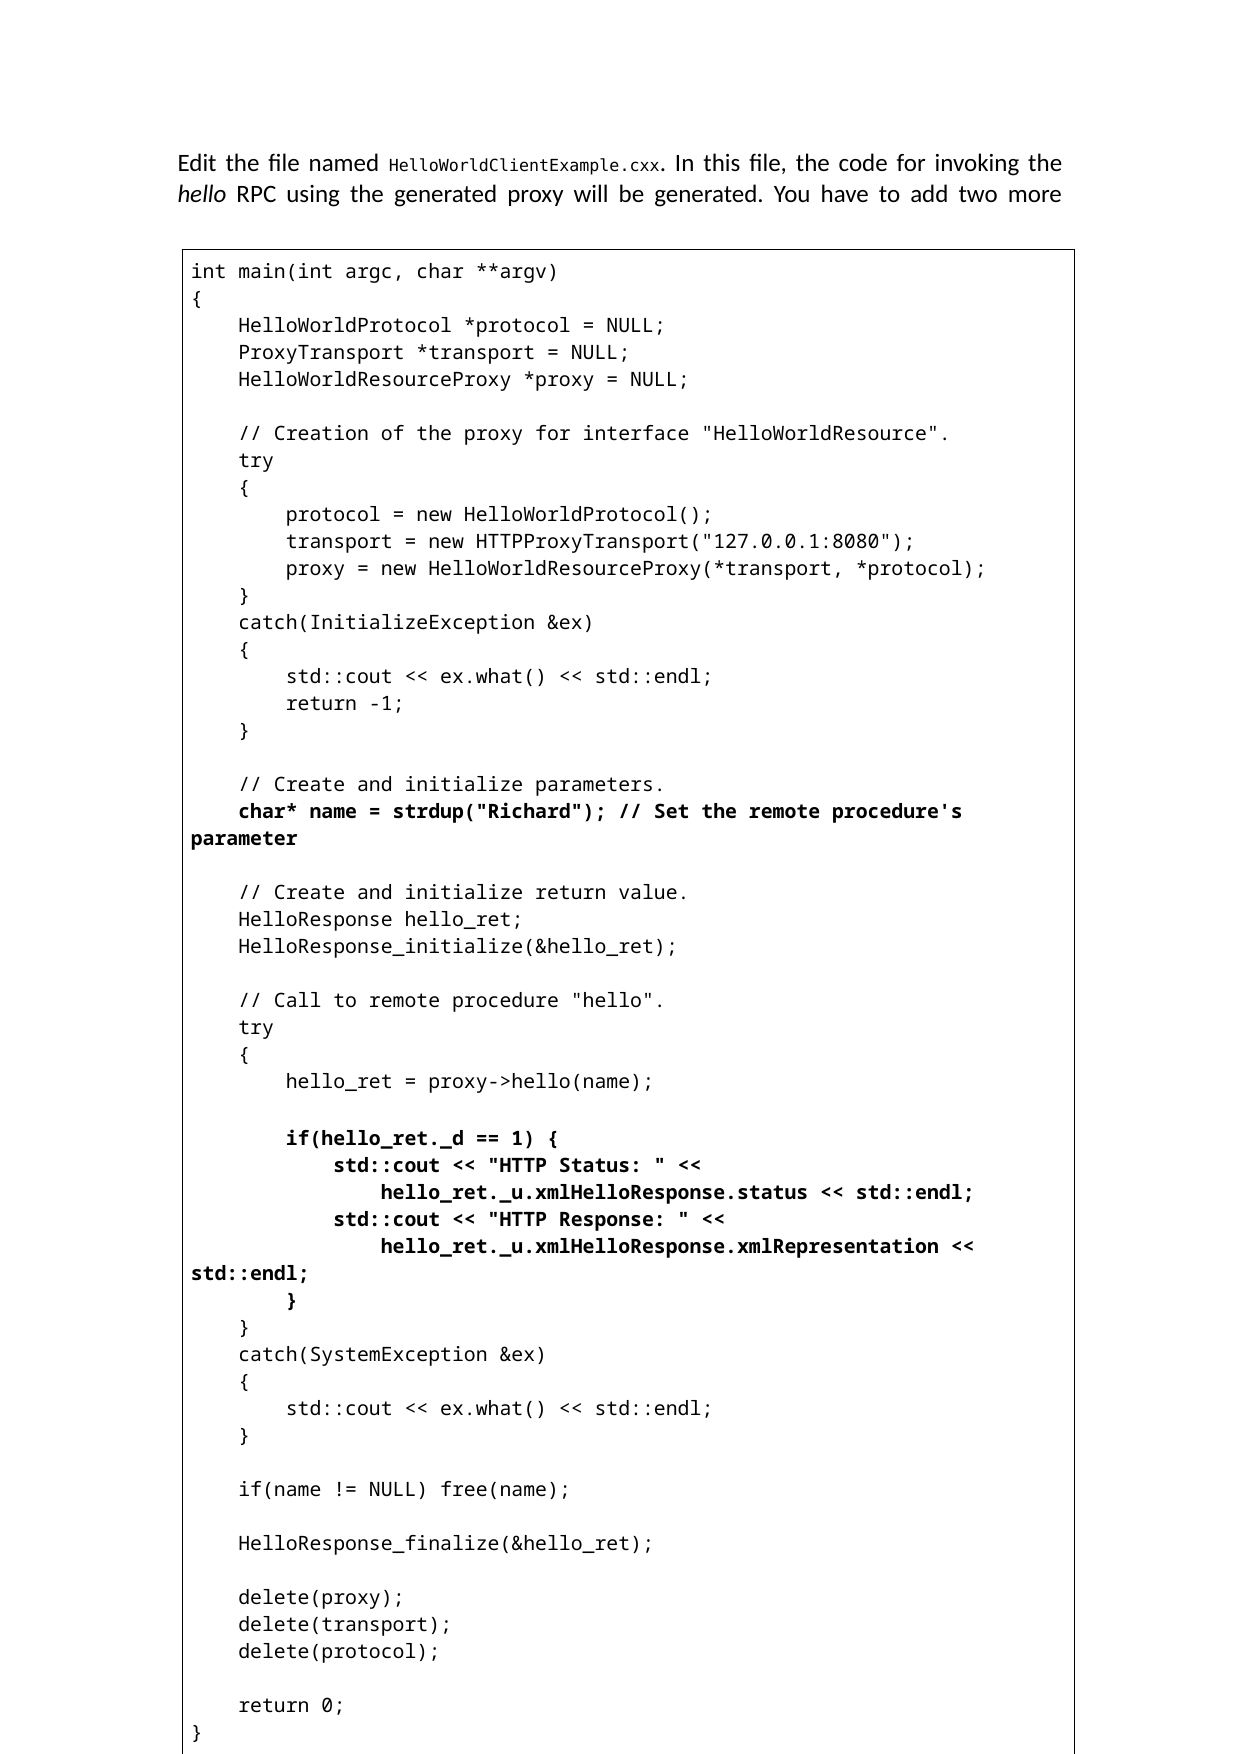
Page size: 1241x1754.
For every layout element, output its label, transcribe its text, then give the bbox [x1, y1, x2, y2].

text hello_ret._u.xmlHelloResponse.status << std::endl; [191, 1178, 1065, 1205]
text std::cout << "HTTP Status: " << [191, 1151, 1065, 1178]
text Edit the file named HelloWorldClientExample.cxx. In this file, the code for invoking the hello RPC using the generated proxy will be generated. You have to add two more [177, 148, 1063, 209]
text if(hello_ret._d == 1) { [191, 1124, 1065, 1151]
text int main(int argc, char **argv) { HelloWorldProtocol *protocol = NULL; ProxyTransport *transport = NULL; HelloWorldResourceProxy *proxy = NULL; // Creation of the proxy for interface "HelloWorldResource". try { protocol = new HelloWorldProtocol(); transport = new HTTPProxyTransport("127.0.0.1:8080"); proxy = new HelloWorldResourceProxy(*transport, *protocol); } catch(InitializeException &ex) { std::cout << ex.what() << std::endl; return -1; } // Create and initialize parameters. char* name = strdup("Richard"); // Set the remote procedure's parameter // Create and initialize return value. HelloResponse hello_ret; HelloResponse_initialize(&hello_ret); // Call to remote procedure "hello". try { hello_ret = proxy->hello(name); [191, 258, 1065, 1094]
text hello_ret._u.xmlHelloResponse.xmlRepresentation << std::endl; [191, 1232, 1065, 1286]
text [183, 250, 1074, 1754]
text } } catch(SystemException &ex) { std::cout << ex.what() << std::endl; } if(name != NULL) free(name); HelloResponse_finalize(&hello_ret); delete(proxy); delete(transport); delete(protocol); return 0; } [191, 1286, 1065, 1745]
text std::cout << "HTTP Response: " << [191, 1205, 1065, 1232]
